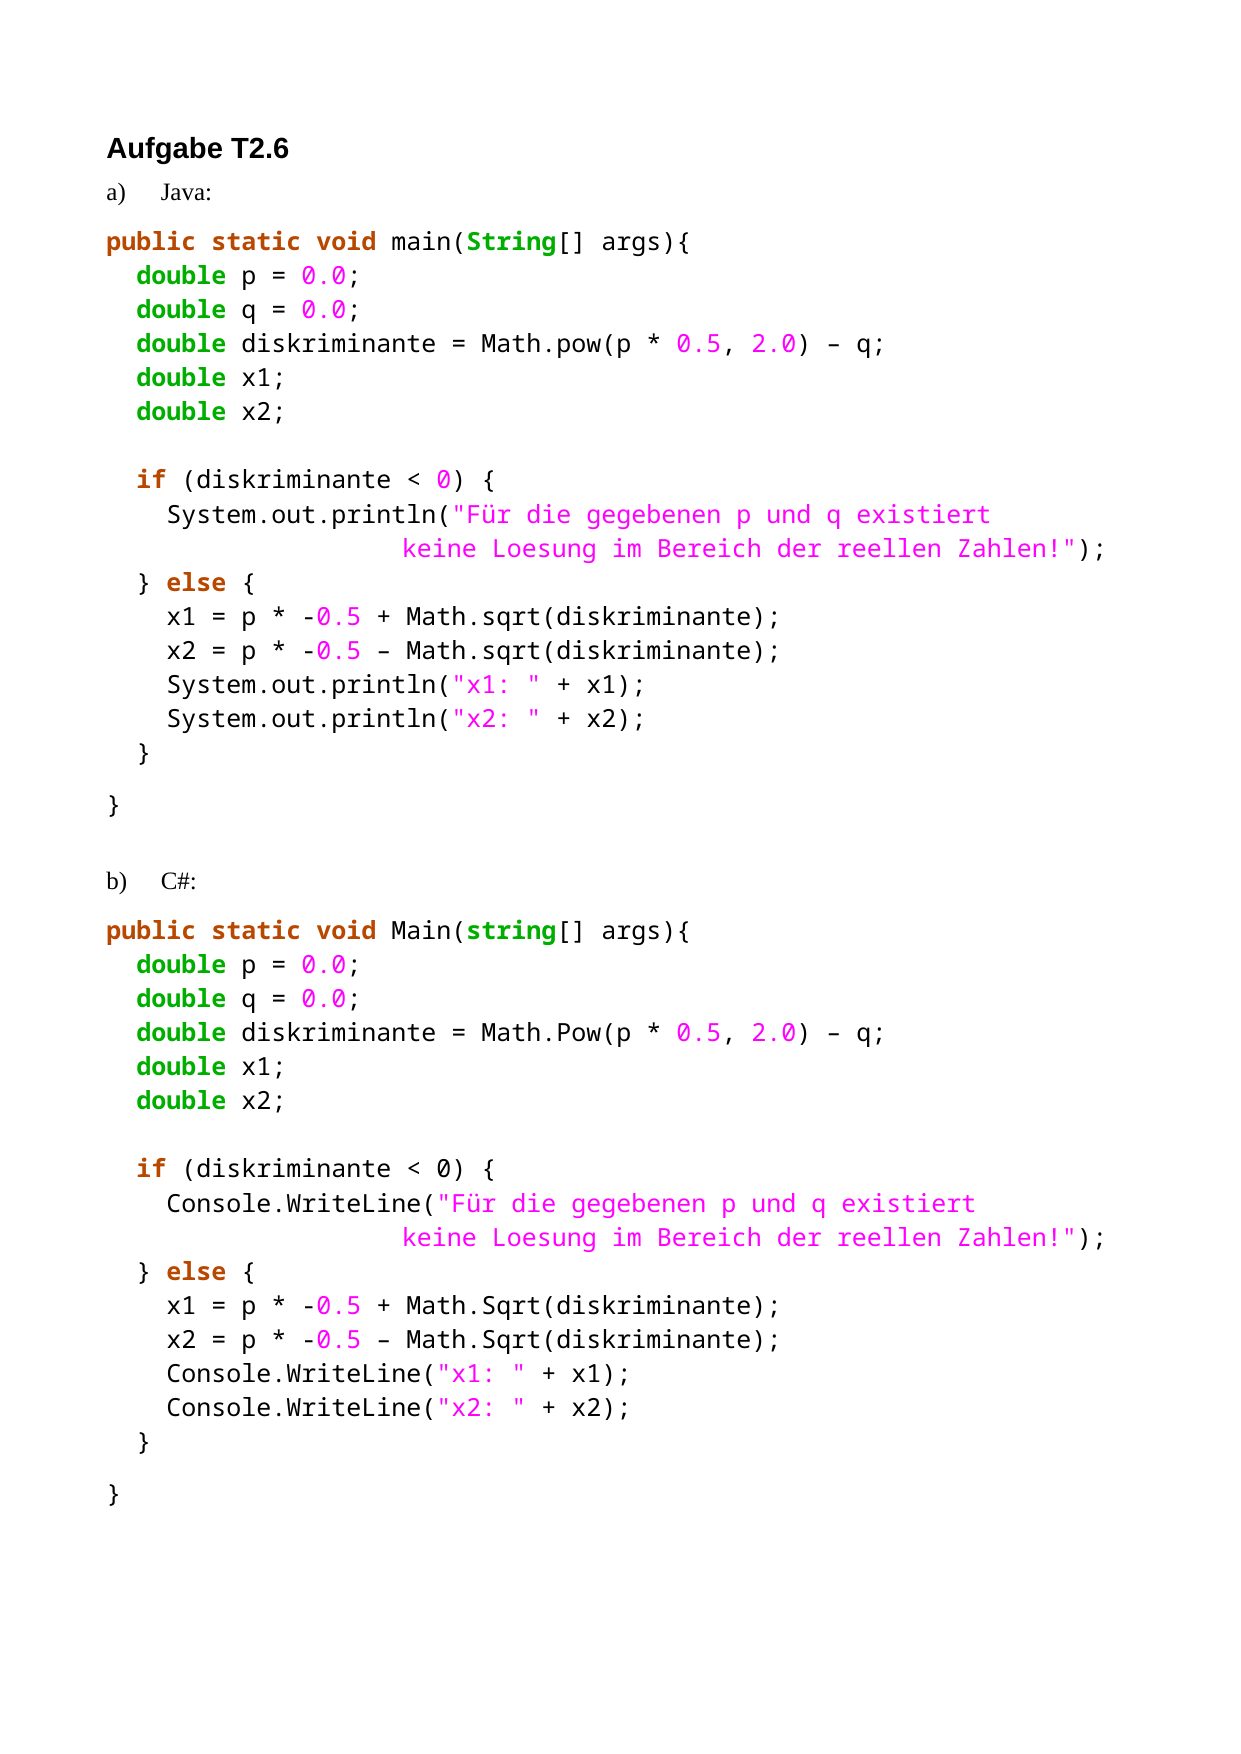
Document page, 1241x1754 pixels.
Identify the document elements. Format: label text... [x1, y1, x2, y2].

text double x2; [106, 394, 1134, 428]
text System.out.println("x2: " + x2); [106, 701, 1134, 735]
subtitle Aufgabe T2.6 [106, 131, 1134, 165]
text } [106, 786, 1134, 821]
text } [106, 1475, 1134, 1509]
list C#: [106, 866, 1134, 895]
text Console.WriteLine("Für die gegebenen p und q existiert keine Loesung im Bereich der reellen Zahlen!"); [106, 1185, 1134, 1253]
text } [106, 735, 1134, 769]
text if (diskriminante < 0) { [106, 1151, 1134, 1185]
text System.out.println("Für die gegebenen p und q existiert keine Loesung im Bereich der reellen Zahlen!"); [106, 496, 1134, 564]
text x2 = p * -0.5 – Math.Sqrt(diskriminante); [106, 1321, 1134, 1356]
text Console.WriteLine("x2: " + x2); [106, 1389, 1134, 1424]
text } else { [106, 564, 1134, 598]
text x2 = p * -0.5 – Math.sqrt(diskriminante); [106, 632, 1134, 667]
text double p = 0.0; [106, 947, 1134, 981]
text public static void Main(string[] args){ [106, 913, 1134, 947]
text double diskriminante = Math.pow(p * 0.5, 2.0) – q; [106, 326, 1134, 360]
list Java: [106, 177, 1134, 206]
text double x2; [106, 1083, 1134, 1117]
text x1 = p * -0.5 + Math.sqrt(diskriminante); [106, 598, 1134, 632]
text } [106, 1424, 1134, 1458]
text public static void main(String[] args){ [106, 224, 1134, 258]
text x1 = p * -0.5 + Math.Sqrt(diskriminante); [106, 1287, 1134, 1321]
text double x1; [106, 360, 1134, 394]
text double q = 0.0; [106, 292, 1134, 326]
text double p = 0.0; [106, 258, 1134, 292]
text if (diskriminante < 0) { [106, 462, 1134, 496]
text Console.WriteLine("x1: " + x1); [106, 1356, 1134, 1389]
text double x1; [106, 1049, 1134, 1083]
text double q = 0.0; [106, 981, 1134, 1015]
text } else { [106, 1253, 1134, 1287]
text double diskriminante = Math.Pow(p * 0.5, 2.0) – q; [106, 1015, 1134, 1049]
text System.out.println("x1: " + x1); [106, 667, 1134, 701]
